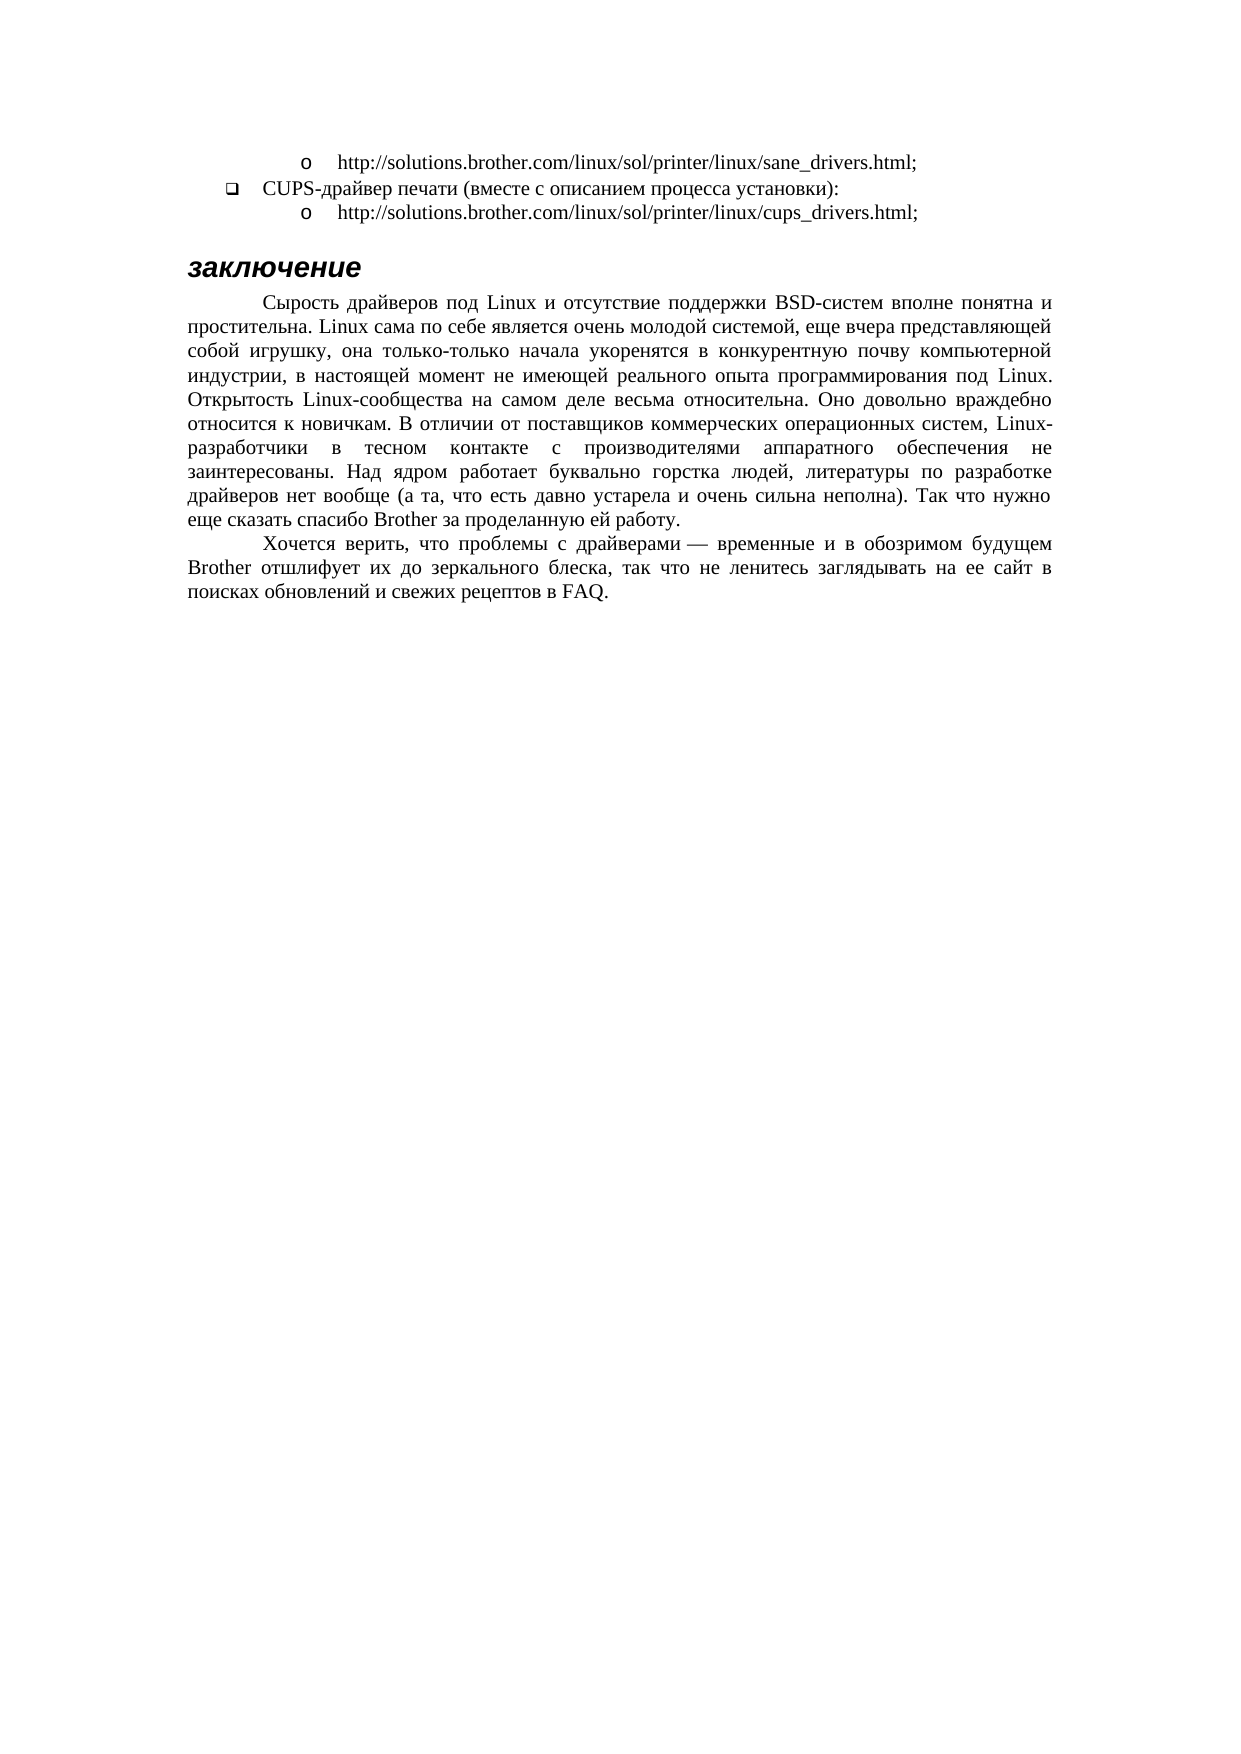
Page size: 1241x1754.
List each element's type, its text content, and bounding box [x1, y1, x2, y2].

list http://solutions.brother.com/linux/sol/printer/linux/sane_drivers.html; [300, 150, 1053, 176]
list http://solutions.brother.com/linux/sol/printer/linux/cups_drivers.html; [300, 200, 1053, 226]
text Сырость драйверов под Linux и отсутствие поддержки BSD-систем вполне понятна и простительна. Linux сама по себе является очень молодой системой, еще вчера представляющей собой игрушку, она только-только начала укоренятся в конкурентную почву компьютерной индустрии, в настоящей момент не имеющей реального опыта программирования под Linux. Открытость Linux-сообщества на самом деле весьма относительна. Оно довольно враждебно относится к новичкам. В отличии от поставщиков коммерческих операционных систем, Linux-разработчики в тесном контакте с производителями аппаратного обеспечения не заинтересованы. Над ядром работает буквально горстка людей, литературы по разработке драйверов нет вообще (а та, что есть давно устарела и очень сильна неполна). Так что нужно еще сказать спасибо Brother за проделанную ей работу. [187, 290, 1053, 531]
list CUPS-драйвер печати (вместе с описанием процесса установки): [225, 176, 1053, 200]
subtitle заключение [187, 251, 1053, 284]
text Хочется верить, что проблемы с драйверами — временные и в обозримом будущем Brother отшлифует их до зеркального блеска, так что не ленитесь заглядывать на ее сайт в поисках обновлений и свежих рецептов в FAQ. [187, 531, 1053, 603]
